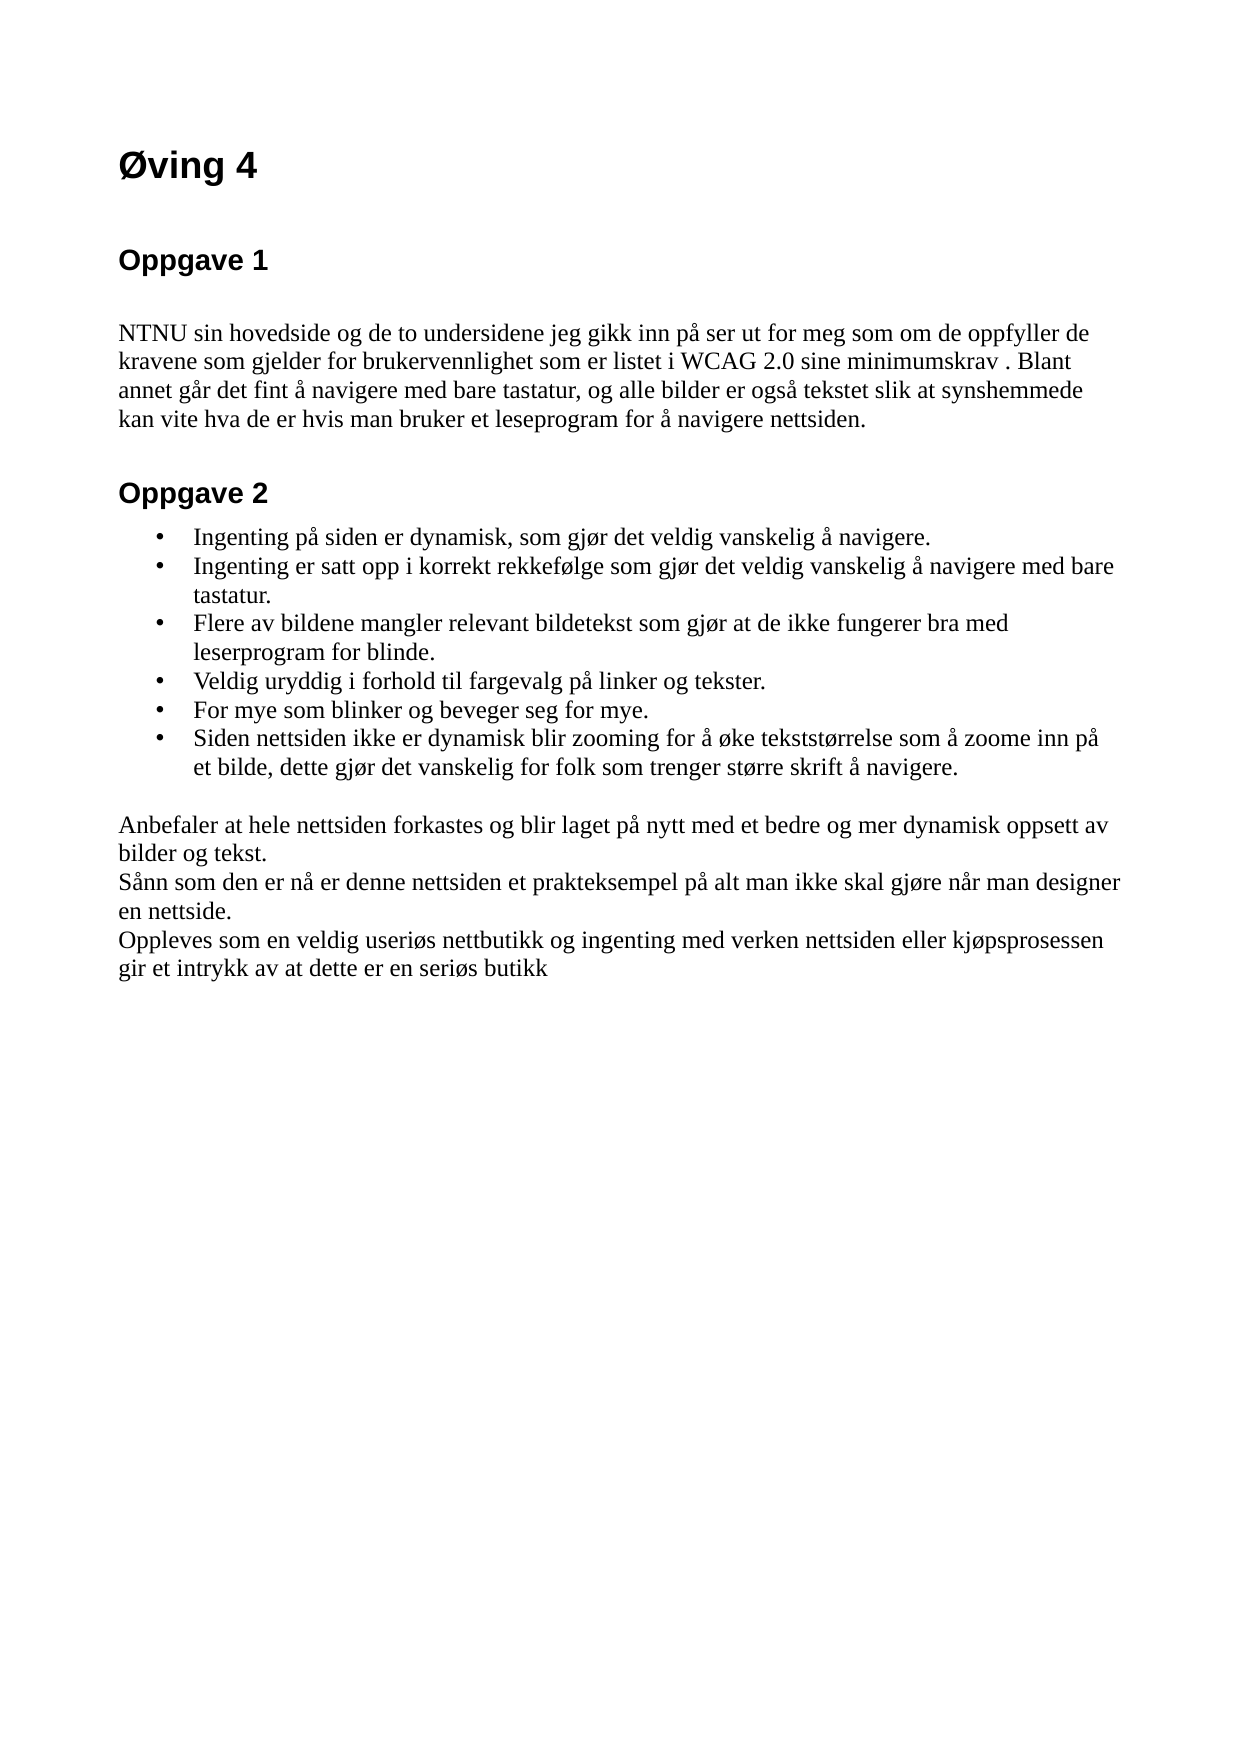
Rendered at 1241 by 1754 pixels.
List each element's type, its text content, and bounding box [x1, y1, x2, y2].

text Anbefaler at hele nettsiden forkastes og blir laget på nytt med et bedre og mer dynamisk oppsett av bilder og tekst. [118, 810, 1122, 867]
list Ingenting på siden er dynamisk, som gjør det veldig vanskelig å navigere. [156, 522, 1122, 551]
subtitle Øving 4 [118, 143, 1122, 187]
text Sånn som den er nå er denne nettsiden et prakteksempel på alt man ikke skal gjøre når man designer en nettside. [118, 867, 1122, 925]
text Oppleves som en veldig useriøs nettbutikk og ingenting med verken nettsiden eller kjøpsprosessen gir et intrykk av at dette er en seriøs butikk [118, 925, 1122, 982]
subtitle Oppgave 1 [118, 243, 1122, 276]
list Veldig uryddig i forhold til fargevalg på linker og tekster. [156, 666, 1122, 695]
list Flere av bildene mangler relevant bildetekst som gjør at de ikke fungerer bra med leserprogram for blinde. [156, 608, 1122, 666]
text NTNU sin hovedside og de to undersidene jeg gikk inn på ser ut for meg som om de oppfyller de kravene som gjelder for brukervennlighet som er listet i WCAG 2.0 sine minimumskrav . Blant annet går det fint å navigere med bare tastatur, og alle bilder er også tekstet slik at synshemmede kan vite hva de er hvis man bruker et leseprogram for å navigere nettsiden. [118, 318, 1122, 433]
subtitle Oppgave 2 [118, 476, 1122, 510]
list Ingenting er satt opp i korrekt rekkefølge som gjør det veldig vanskelig å navigere med bare tastatur. [156, 551, 1122, 608]
list Siden nettsiden ikke er dynamisk blir zooming for å øke tekststørrelse som å zoome inn på et bilde, dette gjør det vanskelig for folk som trenger større skrift å navigere. [156, 723, 1122, 781]
list For mye som blinker og beveger seg for mye. [156, 695, 1122, 723]
